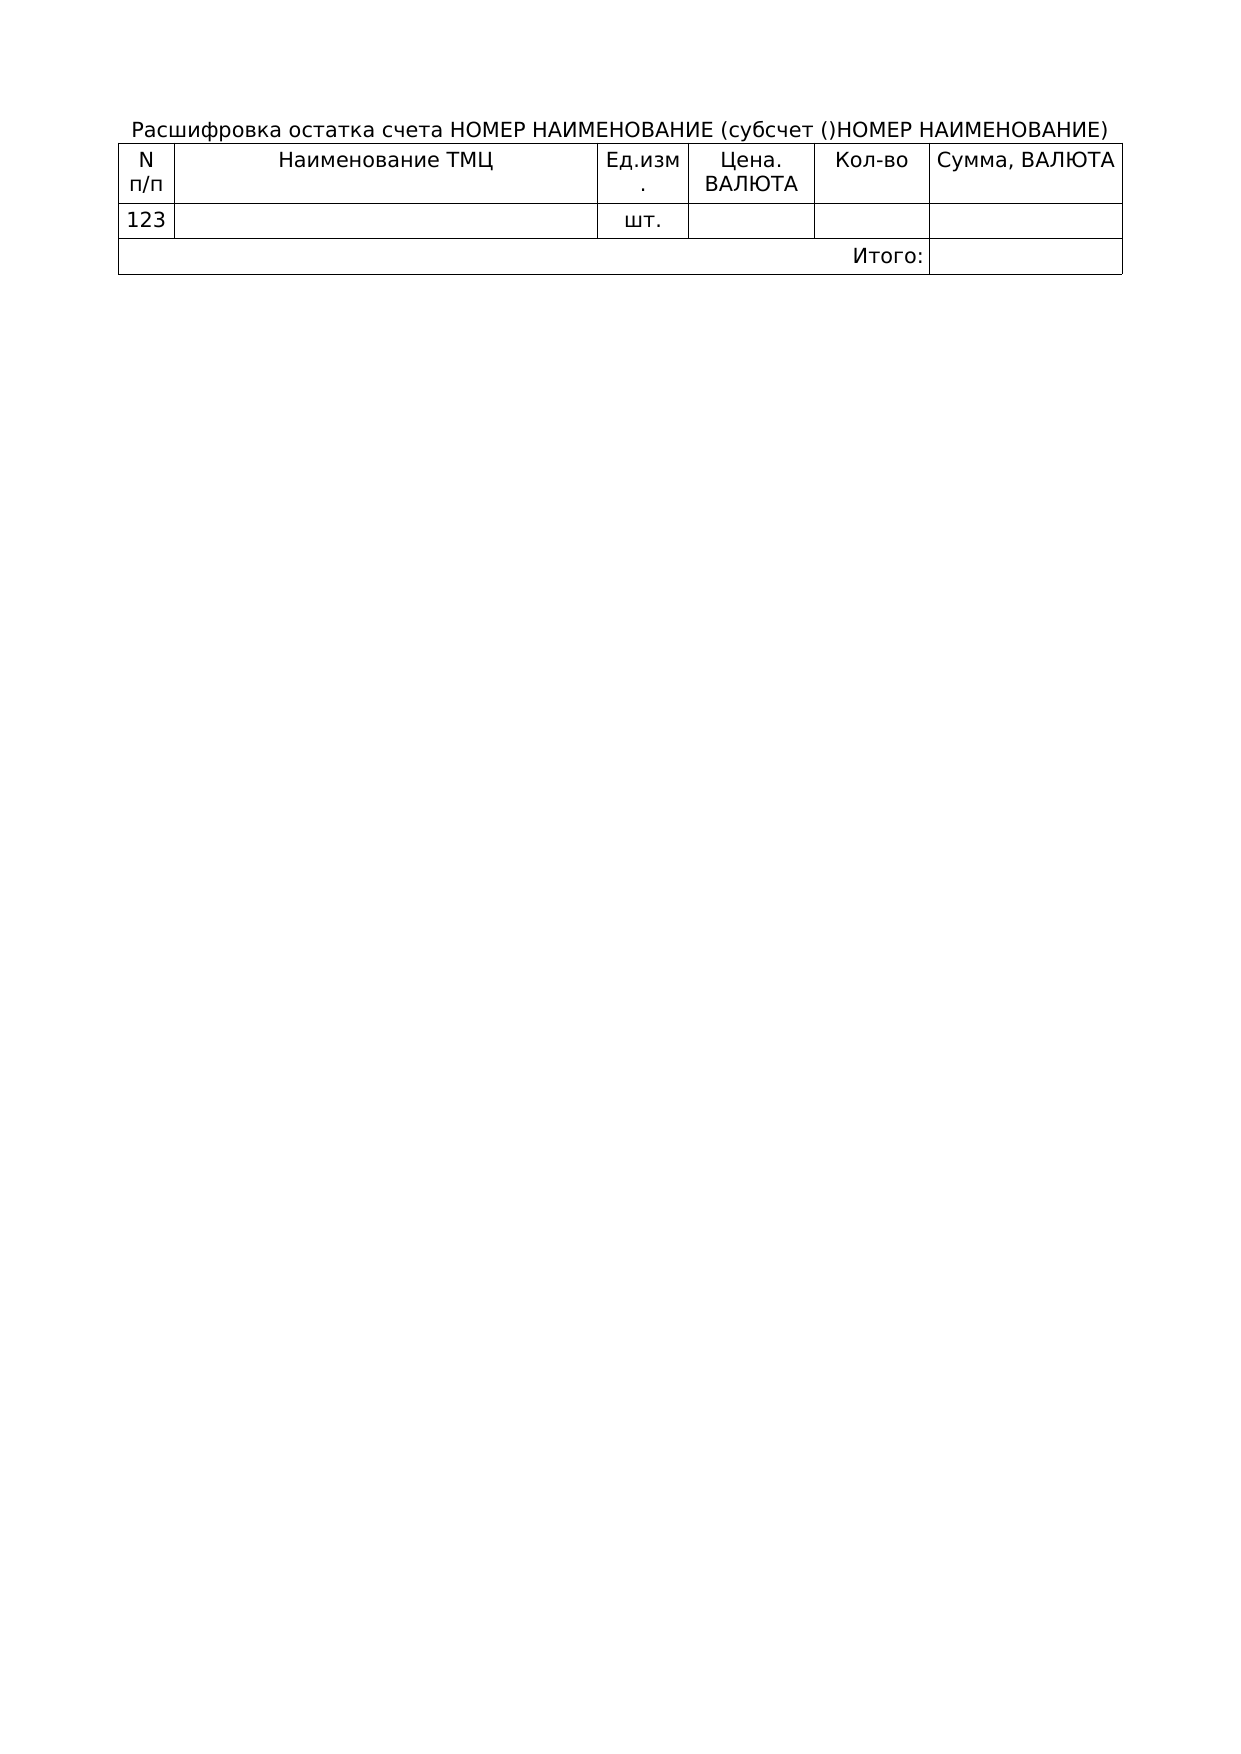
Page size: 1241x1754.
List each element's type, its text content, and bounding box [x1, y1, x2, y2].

table_cell [930, 239, 1122, 274]
table_header Кол-во [815, 144, 929, 202]
table_header Наименование ТМЦ [175, 144, 597, 202]
table_cell [689, 204, 814, 238]
table_cell Итого: [119, 239, 929, 274]
table_cell шт. [598, 204, 688, 238]
table_cell [175, 204, 597, 238]
table_cell [930, 204, 1122, 238]
table_header N п/п [119, 144, 174, 202]
table_header Ед.изм. [598, 144, 688, 202]
text Расшифровка остатка счета НОМЕР НАИМЕНОВАНИЕ (субсчет ()НОМЕР НАИМЕНОВАНИЕ) [118, 118, 1122, 142]
table_cell [815, 204, 929, 238]
table_cell 123 [119, 204, 174, 238]
table_header Цена. ВАЛЮТА [689, 144, 814, 202]
table_header Сумма, ВАЛЮТА [930, 144, 1122, 202]
